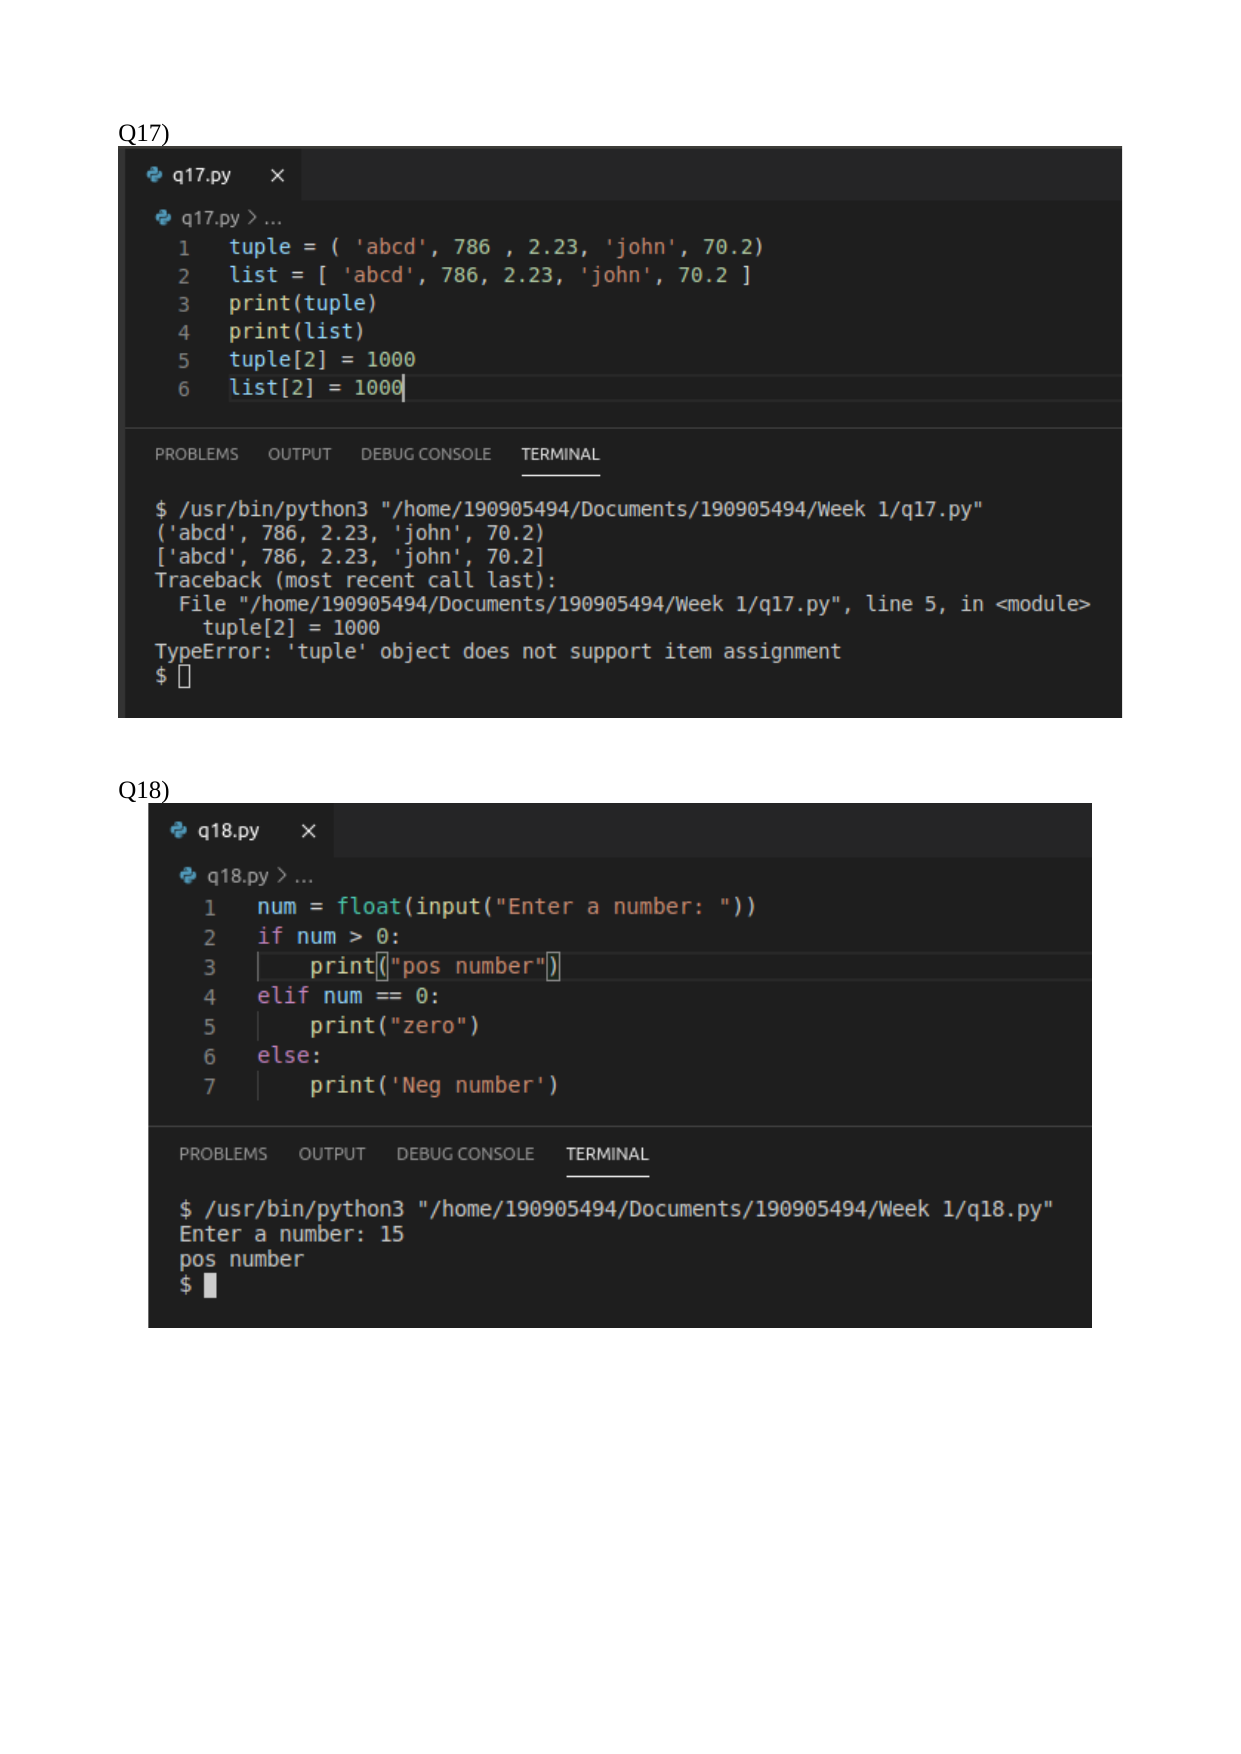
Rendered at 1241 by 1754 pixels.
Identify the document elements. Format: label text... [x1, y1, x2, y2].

picture [148, 803, 1092, 1328]
text Q17) [118, 118, 1122, 146]
picture [118, 146, 1123, 718]
text Q18) [118, 775, 1122, 804]
